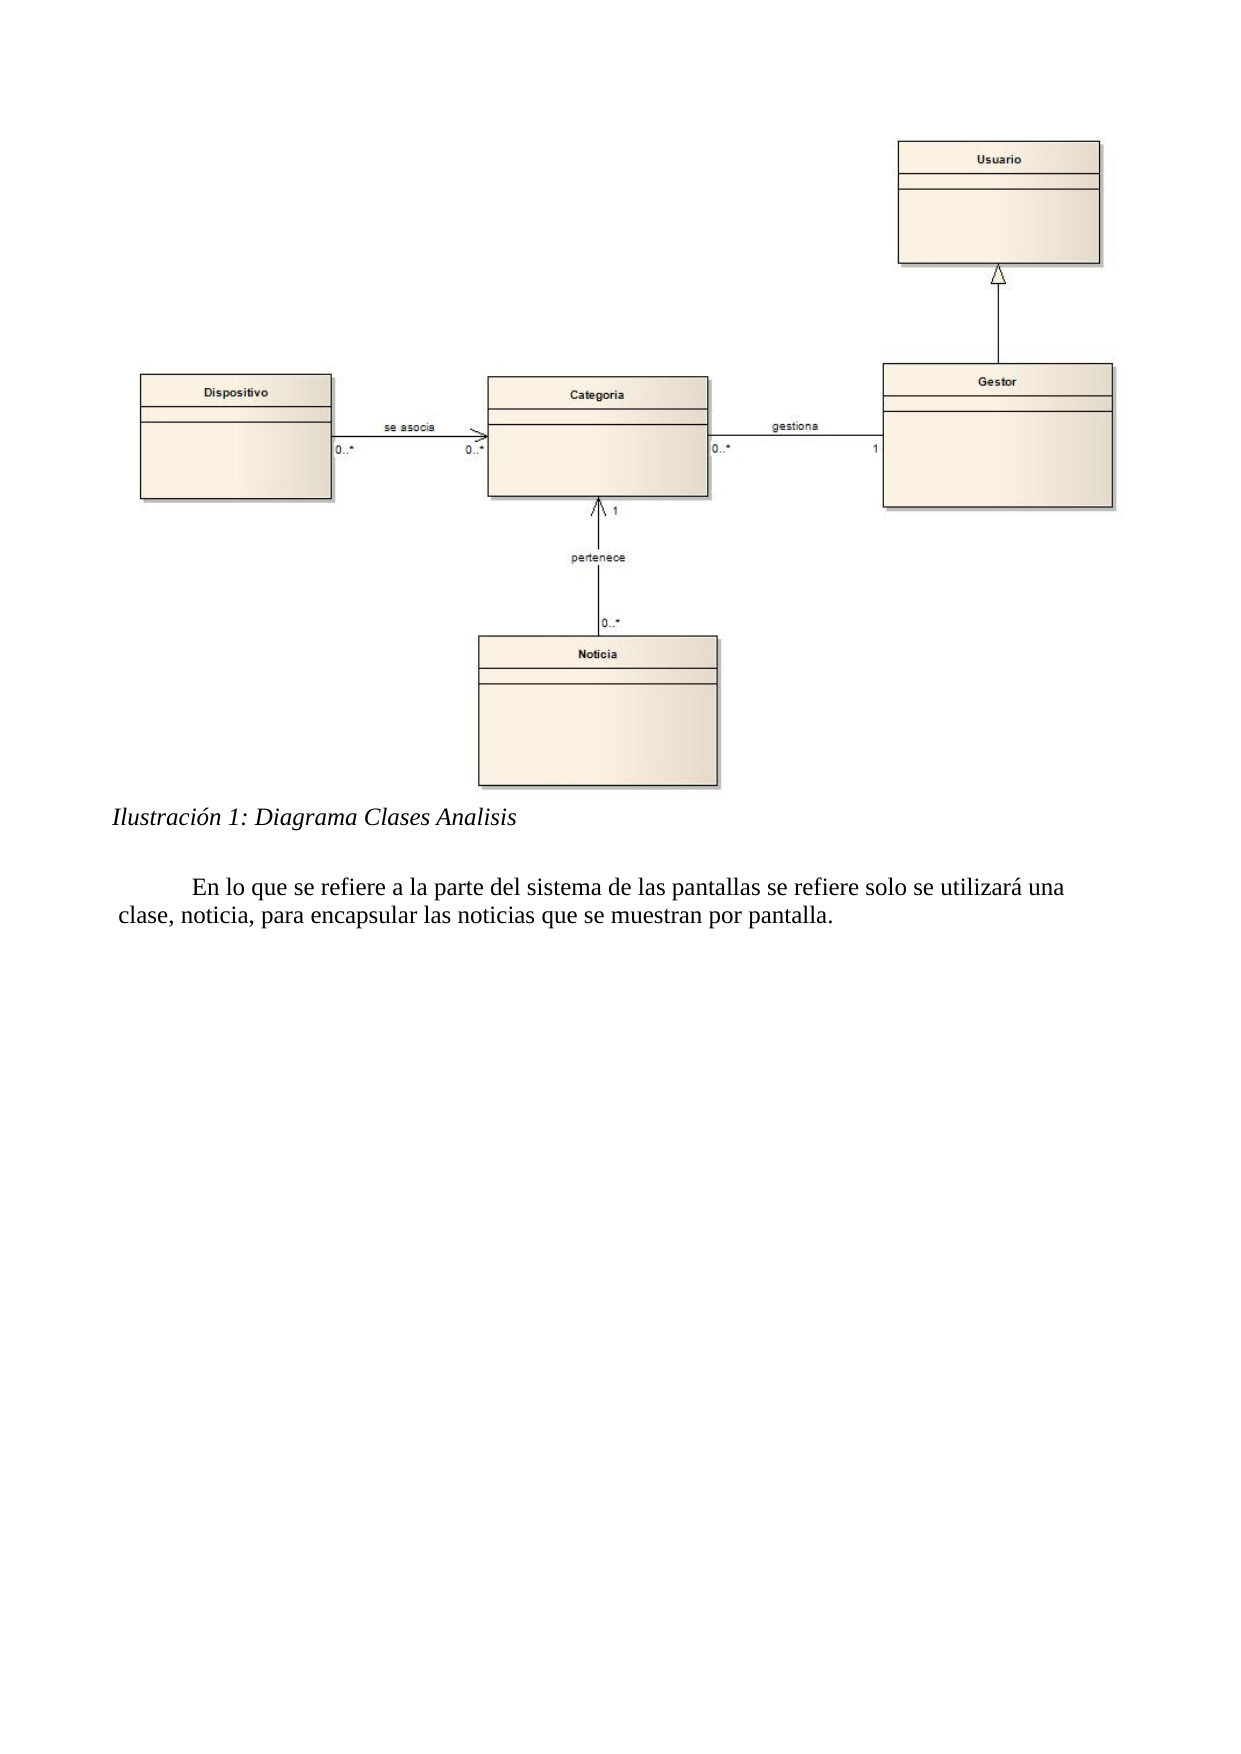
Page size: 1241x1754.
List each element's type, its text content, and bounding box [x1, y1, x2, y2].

text En lo que se refiere a la parte del sistema de las pantallas se refiere solo se utilizará una clase, noticia, para encapsular las noticias que se muestran por pantalla. [118, 872, 1122, 929]
text Ilustración 1: Diagrama Clases Analisis [112, 131, 1128, 831]
picture [124, 130, 1129, 802]
